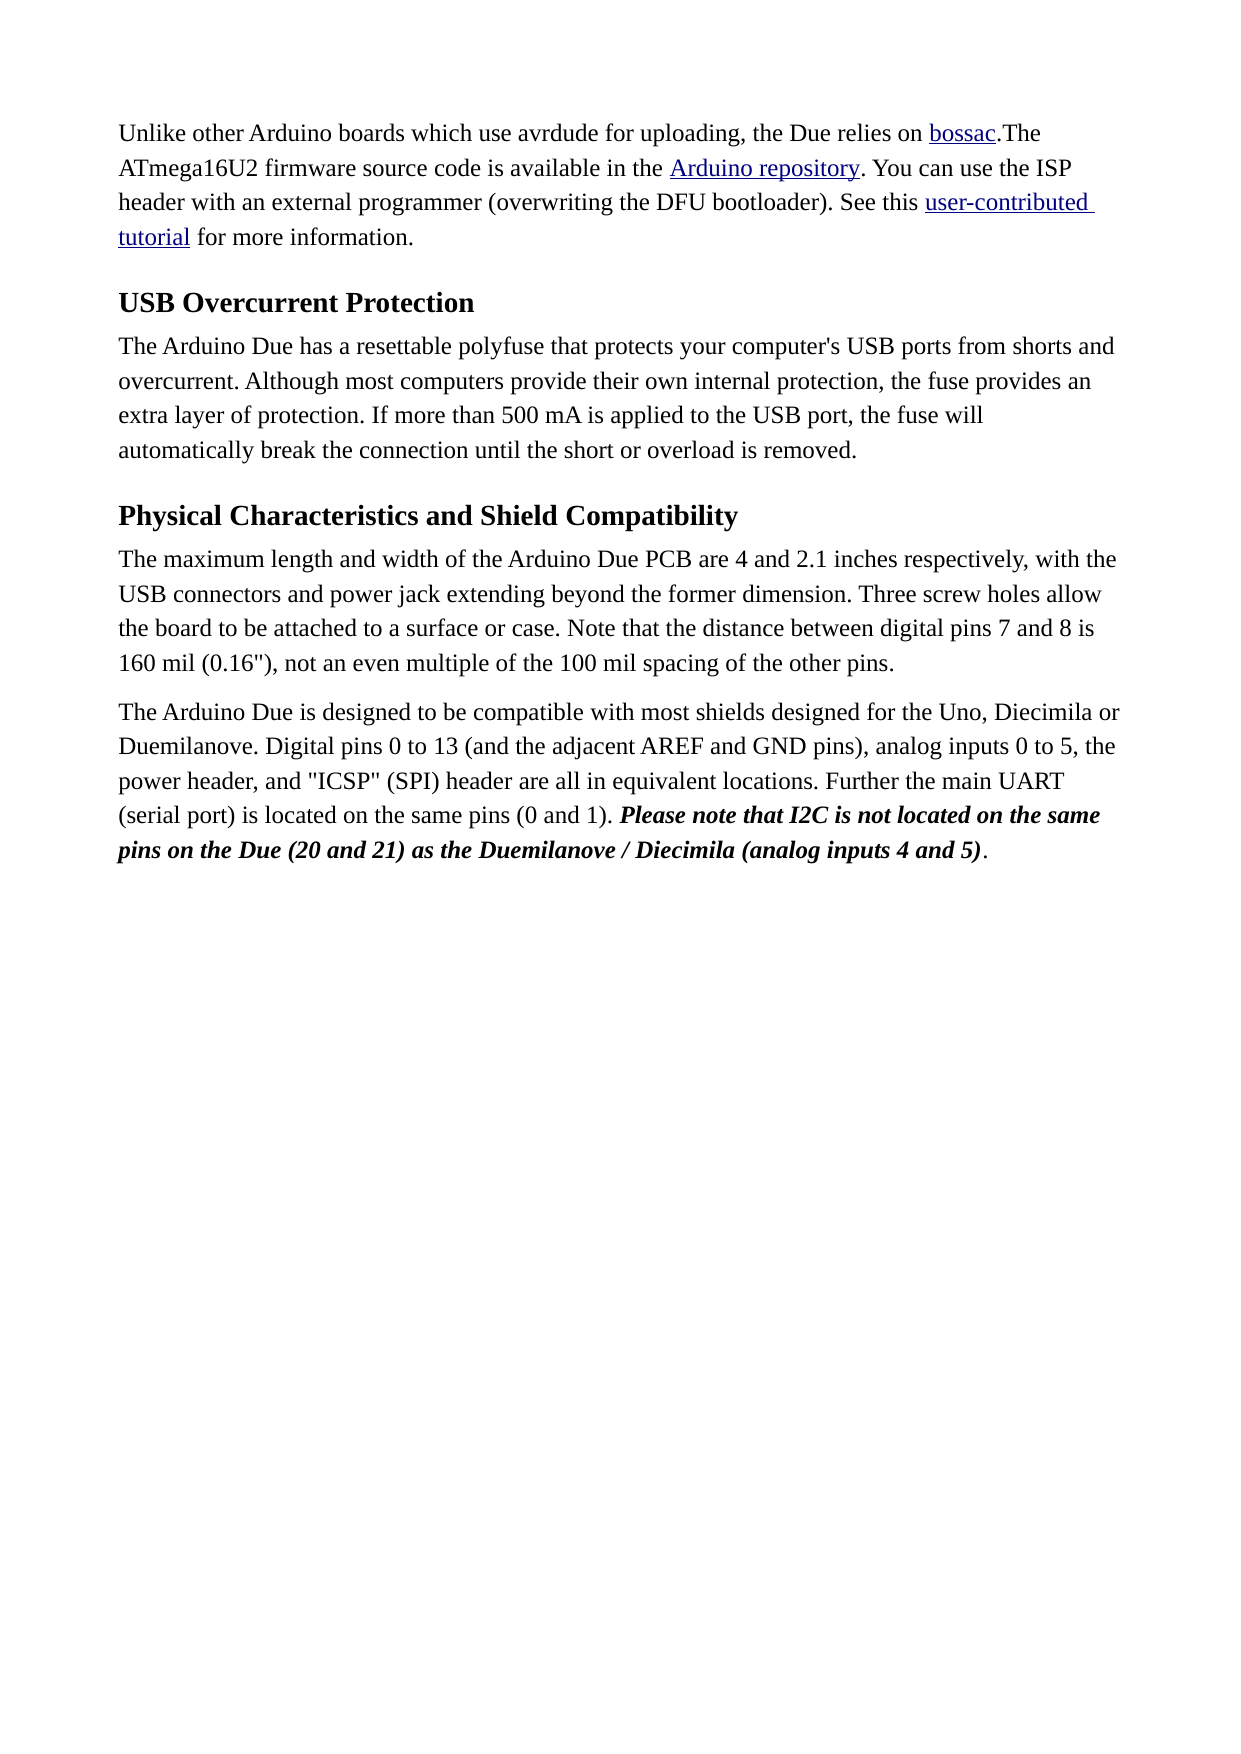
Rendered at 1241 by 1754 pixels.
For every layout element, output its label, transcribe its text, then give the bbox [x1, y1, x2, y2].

text The Arduino Due has a resettable polyfuse that protects your computer's USB ports from shorts and overcurrent. Although most computers provide their own internal protection, the fuse provides an extra layer of protection. If more than 500 mA is applied to the USB port, the fuse will automatically break the connection until the short or overload is removed. [118, 331, 1122, 463]
text The maximum length and width of the Arduino Due PCB are 4 and 2.1 inches respectively, with the USB connectors and power jack extending beyond the former dimension. Three screw holes allow the board to be attached to a surface or case. Note that the distance between digital pins 7 and 8 is 160 mil (0.16"), not an even multiple of the 100 mil spacing of the other pins. [118, 544, 1122, 677]
text Unlike other Arduino boards which use avrdude for uploading, the Due relies on bossac.The ATmega16U2 firmware source code is available in the Arduino repository. You can use the ISP header with an external programmer (overwriting the DFU bootloader). See this user-contributed tutorial for more information. [118, 118, 1122, 250]
subtitle USB Overcurrent Protection [118, 285, 1122, 319]
subtitle Physical Characteristics and Shield Compatibility [118, 498, 1122, 532]
text The Arduino Due is designed to be compatible with most shields designed for the Uno, Diecimila or Duemilanove. Digital pins 0 to 13 (and the adjacent AREF and GND pins), analog inputs 0 to 5, the power header, and "ICSP" (SPI) header are all in equivalent locations. Further the main UART (serial port) is located on the same pins (0 and 1). Please note that I2C is not located on the same pins on the Due (20 and 21) as the Duemilanove / Diecimila (analog inputs 4 and 5). [118, 697, 1122, 863]
